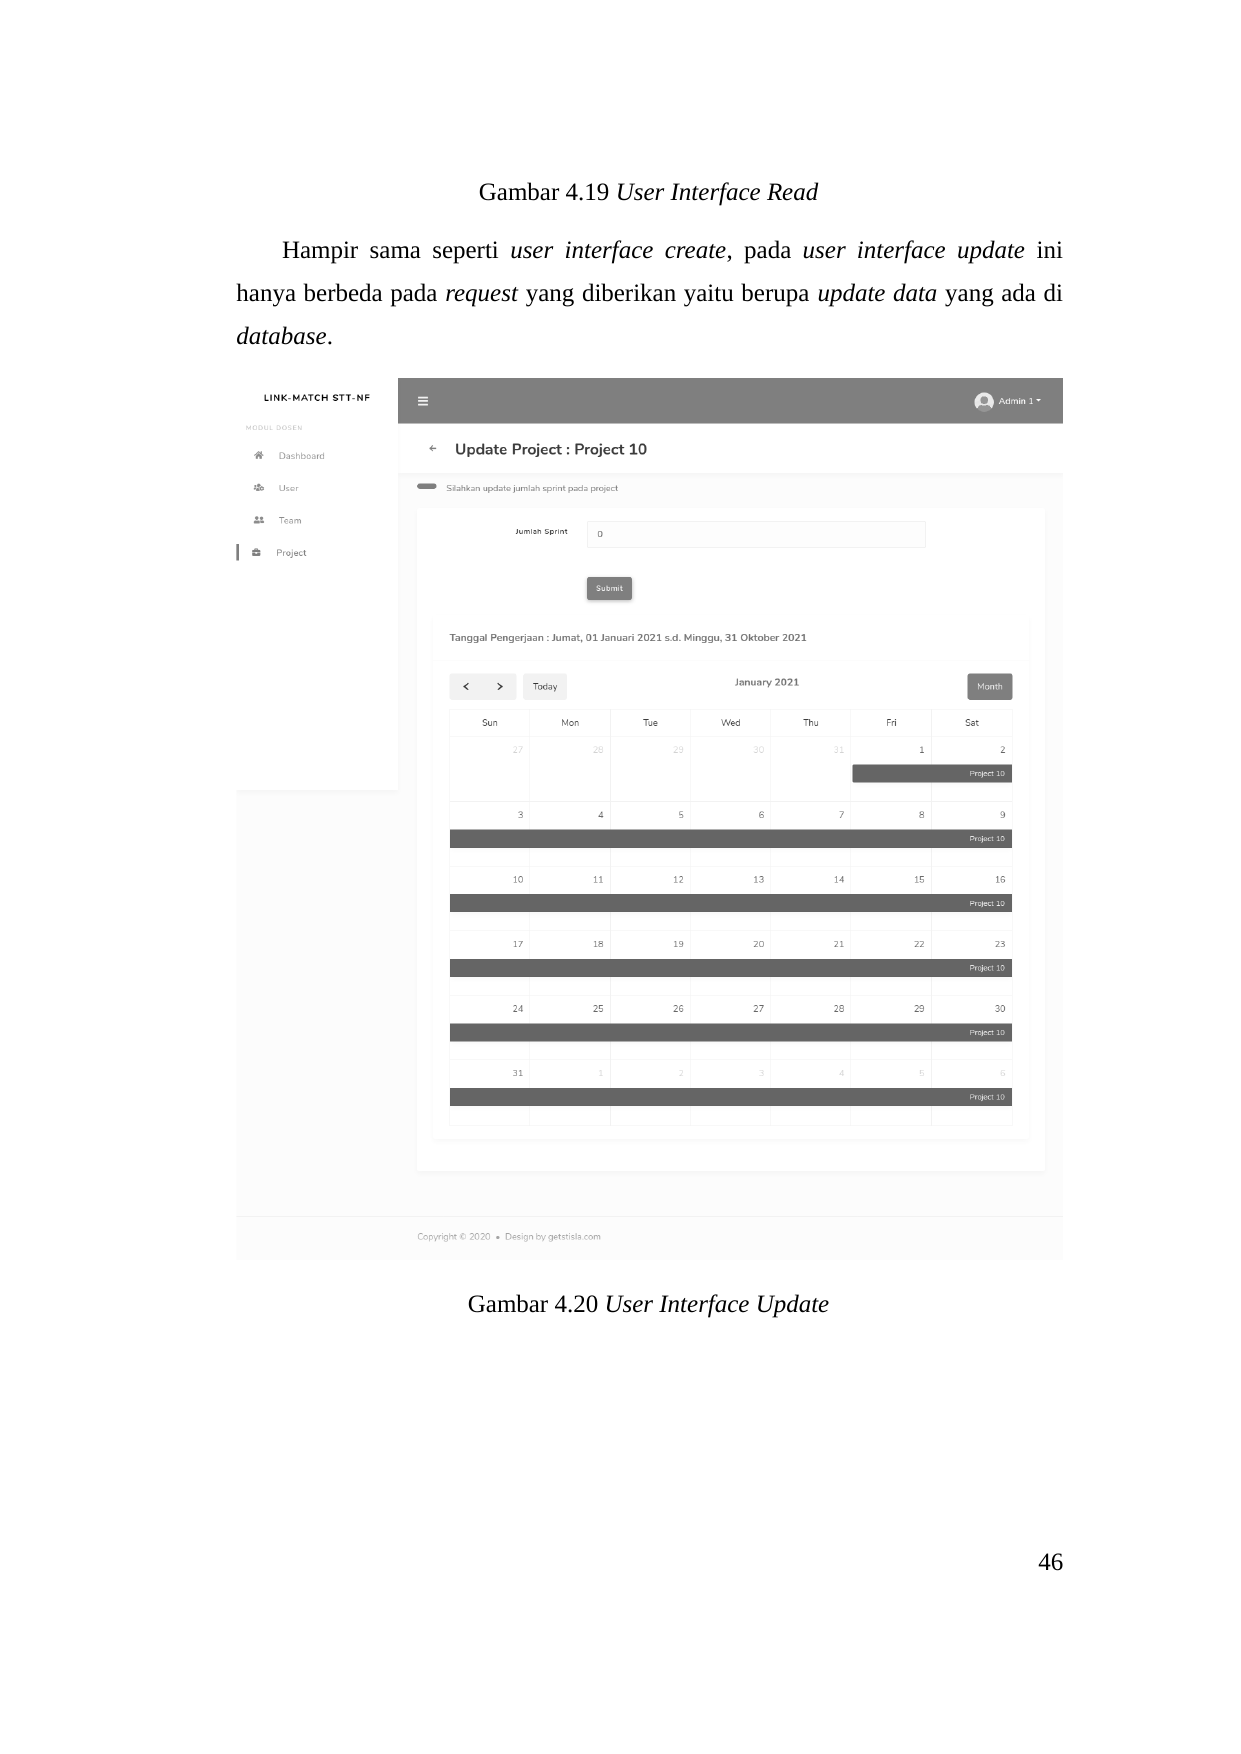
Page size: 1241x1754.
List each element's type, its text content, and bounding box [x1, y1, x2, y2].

text Gambar 4.19 User Interface Read [236, 177, 1063, 206]
picture [236, 378, 1063, 1260]
text Gambar 4.20 User Interface Update [236, 1289, 1063, 1317]
text Hampir sama seperti user interface create, pada user interface update ini hanya berbeda pada request yang diberikan yaitu berupa update data yang ada di database. [236, 235, 1063, 350]
